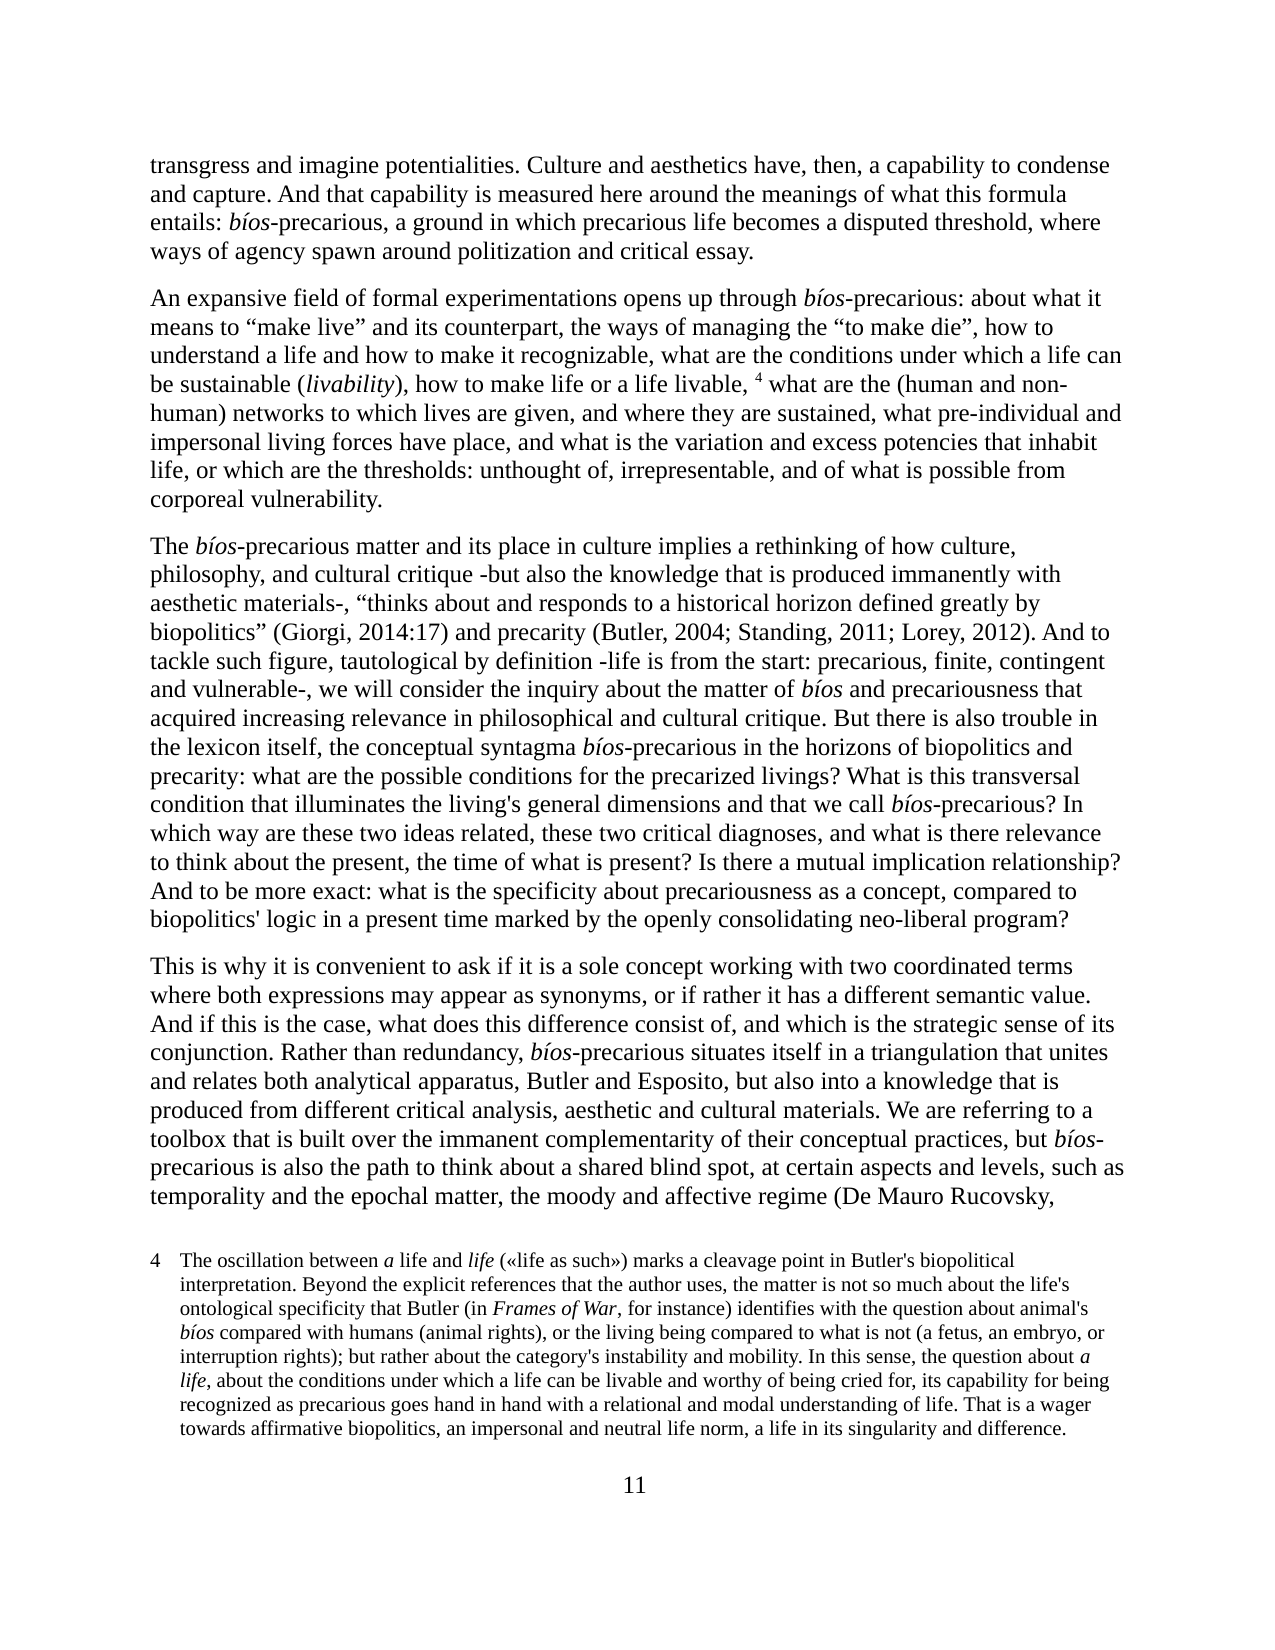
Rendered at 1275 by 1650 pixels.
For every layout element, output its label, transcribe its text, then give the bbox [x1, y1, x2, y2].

text The bíos-precarious matter and its place in culture implies a rethinking of how culture, philosophy, and cultural critique -but also the knowledge that is produced immanently with aesthetic materials-, “thinks about and responds to a historical horizon defined greatly by biopolitics” (Giorgi, 2014:17) and precarity (Butler, 2004; Standing, 2011; Lorey, 2012). And to tackle such figure, tautological by definition -life is from the start: precarious, finite, contingent and vulnerable-, we will consider the inquiry about the matter of bíos and precariousness that acquired increasing relevance in philosophical and cultural critique. But there is also trouble in the lexicon itself, the conceptual syntagma bíos-precarious in the horizons of biopolitics and precarity: what are the possible conditions for the precarized livings? What is this transversal condition that illuminates the living's general dimensions and that we call bíos-precarious? In which way are these two ideas related, these two critical diagnoses, and what is there relevance to think about the present, the time of what is present? Is there a mutual implication relationship? And to be more exact: what is the specificity about precariousness as a concept, compared to biopolitics' logic in a present time marked by the openly consolidating neo-liberal program? [150, 531, 1125, 933]
text An expansive field of formal experimentations opens up through bíos-precarious: about what it means to “make live” and its counterpart, the ways of managing the “to make die”, how to understand a life and how to make it recognizable, what are the conditions under which a life can be sustainable (livability), how to make life or a life livable, what are the (human and non-human) networks to which lives are given, and where they are sustained, what pre-individual and impersonal living forces have place, and what is the variation and excess potencies that inhabit life, or which are the thresholds: unthought of, irrepresentable, and of what is possible from corporeal vulnerability. [150, 283, 1125, 513]
text transgress and imagine potentialities. Culture and aesthetics have, then, a capability to condense and capture. And that capability is measured here around the meanings of what this formula entails: bíos-precarious, a ground in which precarious life becomes a disputed threshold, where ways of agency spawn around politization and critical essay. [150, 150, 1125, 265]
text This is why it is convenient to ask if it is a sole concept working with two coordinated terms where both expressions may appear as synonyms, or if rather it has a different semantic value. And if this is the case, what does this difference consist of, and which is the strategic sense of its conjunction. Rather than redundancy, bíos-precarious situates itself in a triangulation that unites and relates both analytical apparatus, Butler and Esposito, but also into a knowledge that is produced from different critical analysis, aesthetic and cultural materials. We are referring to a toolbox that is built over the immanent complementarity of their conceptual practices, but bíos-precarious is also the path to think about a shared blind spot, at certain aspects and levels, such as temporality and the epochal matter, the moody and affective regime (De Mauro Rucovsky, [150, 951, 1125, 1210]
text The oscillation between a life and life («life as such») marks a cleavage point in Butler's biopolitical interpretation. Beyond the explicit references that the author uses, the matter is not so much about the life's ontological specificity that Butler (in Frames of War, for instance) identifies with the question about animal's bíos compared with humans (animal rights), or the living being compared to what is not (a fetus, an embryo, or interruption rights); but rather about the category's instability and mobility. In this sense, the question about a life, about the conditions under which a life can be livable and worthy of being cried for, its capability for being recognized as precarious goes hand in hand with a relational and modal understanding of life. That is a wager towards affirmative biopolitics, an impersonal and neutral life norm, a life in its singularity and difference. [150, 1247, 1125, 1440]
